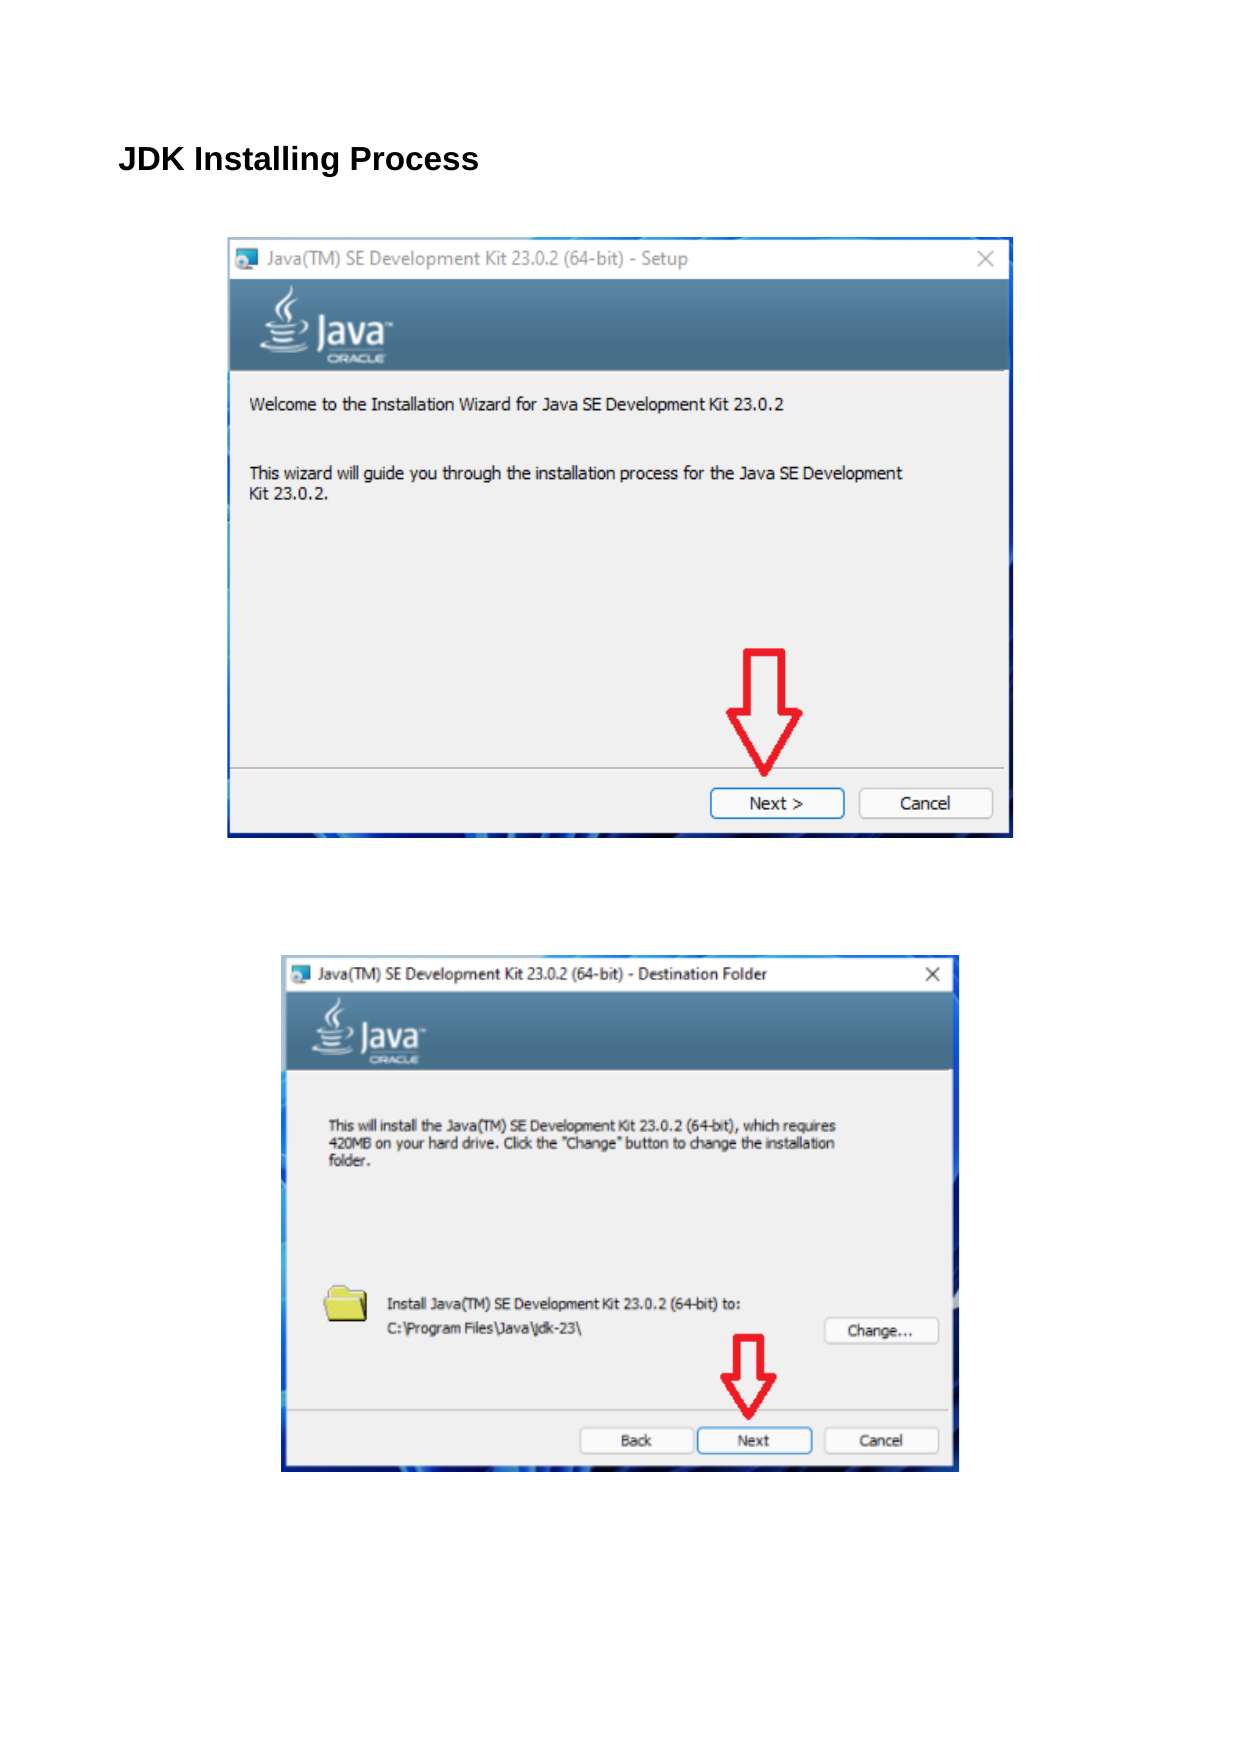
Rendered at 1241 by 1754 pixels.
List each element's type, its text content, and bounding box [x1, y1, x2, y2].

subtitle JDK Installing Process [118, 139, 1122, 177]
picture [227, 237, 1014, 838]
picture [281, 955, 960, 1472]
